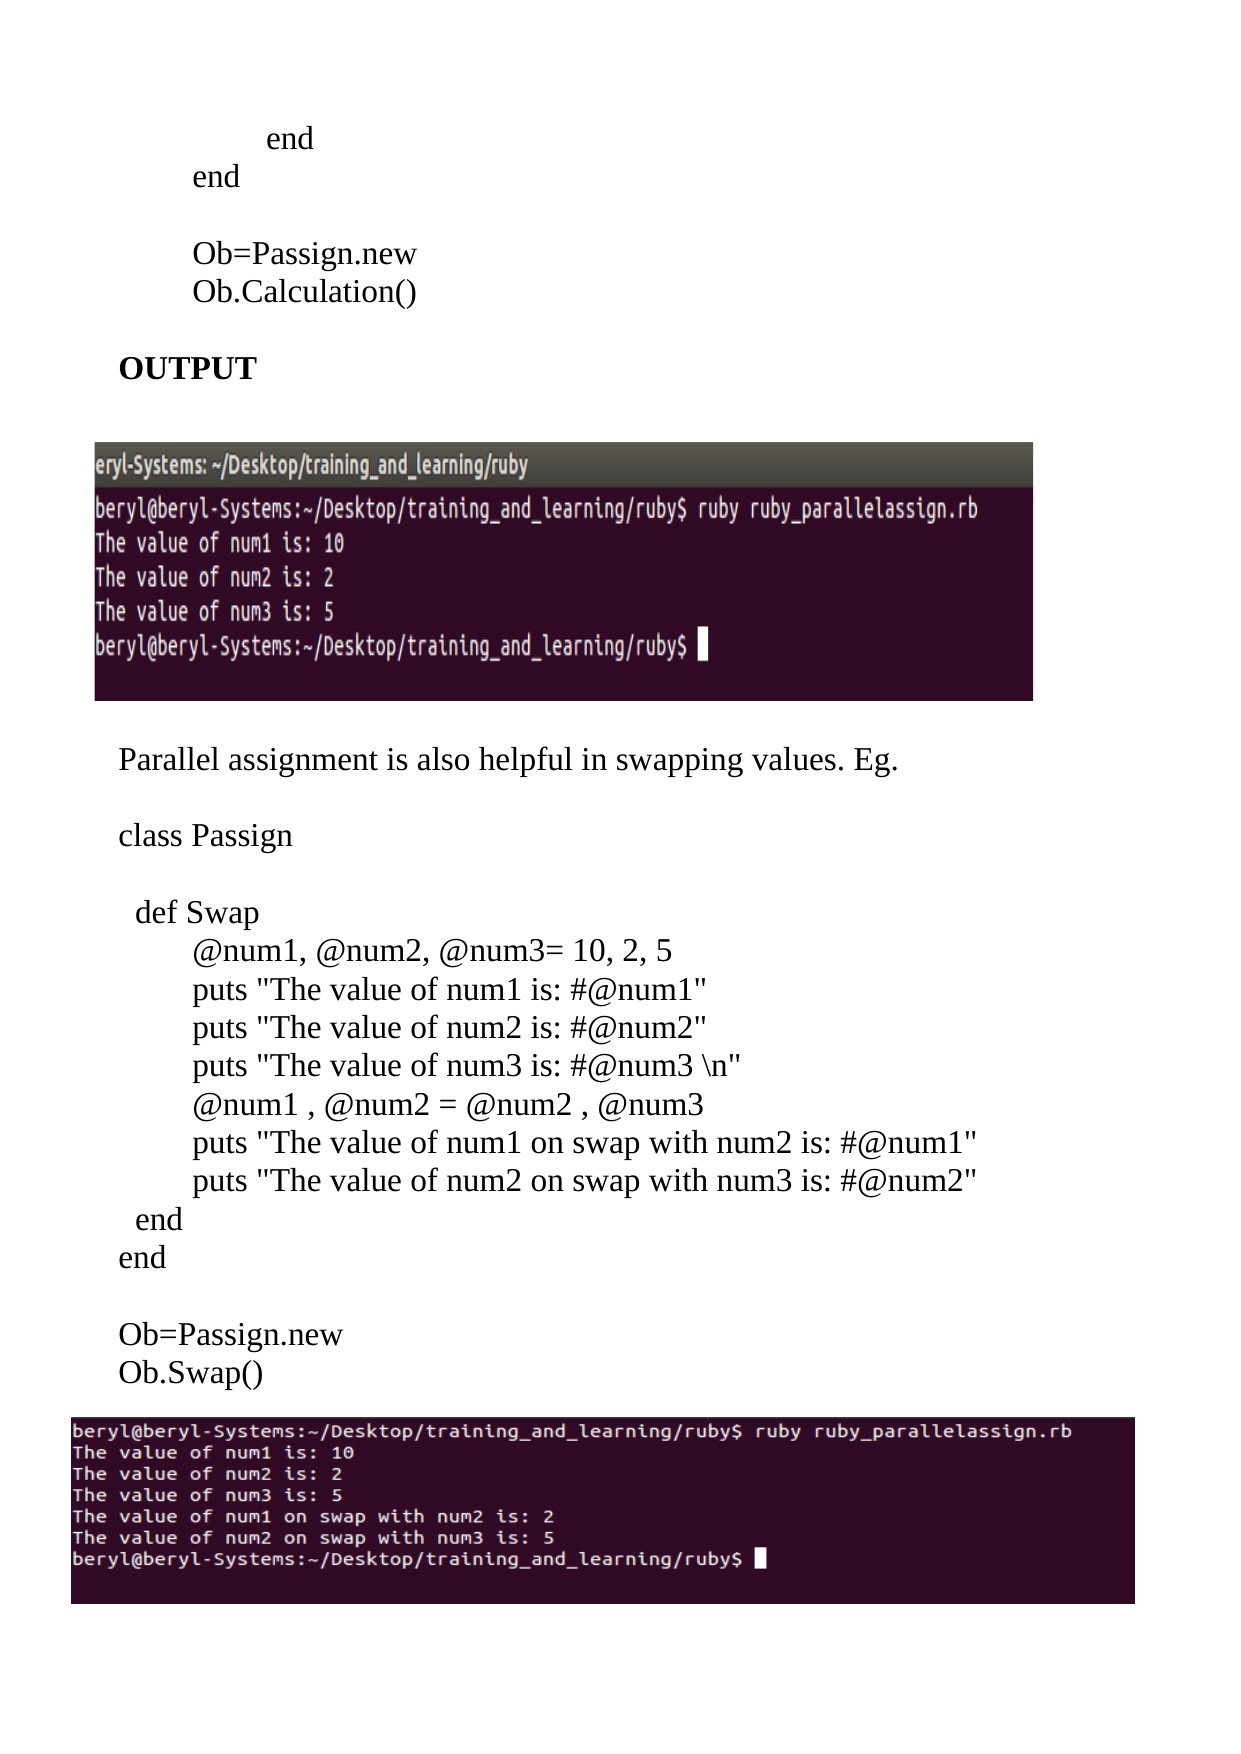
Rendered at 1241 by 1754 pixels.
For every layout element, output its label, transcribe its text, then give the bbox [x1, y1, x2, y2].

text end [118, 1237, 1122, 1275]
text end [118, 156, 1122, 195]
text puts "The value of num1 on swap with num2 is: #@num1" [118, 1122, 1122, 1160]
text puts "The value of num2 is: #@num2" [118, 1007, 1122, 1045]
text Ob.Calculation() [118, 271, 1122, 310]
text class Passign [118, 815, 1122, 854]
text Ob.Swap() [118, 1352, 1122, 1390]
text def Swap [118, 892, 1122, 930]
text OUTPUT [118, 348, 1122, 386]
text end [118, 118, 1122, 156]
text puts "The value of num3 is: #@num3 \n" [118, 1045, 1122, 1084]
text puts "The value of num1 is: #@num1" [118, 969, 1122, 1007]
text @num1, @num2, @num3= 10, 2, 5 [118, 930, 1122, 969]
picture [71, 1417, 324, 1436]
text puts "The value of num2 on swap with num3 is: #@num2" [118, 1160, 1122, 1199]
text @num1 , @num2 = @num2 , @num3 [118, 1084, 1122, 1122]
text Ob=Passign.new [118, 233, 1122, 271]
text Parallel assignment is also helpful in swapping values. Eg. [118, 739, 1122, 777]
text Ob=Passign.new [118, 1314, 1122, 1352]
text end [118, 1199, 1122, 1237]
